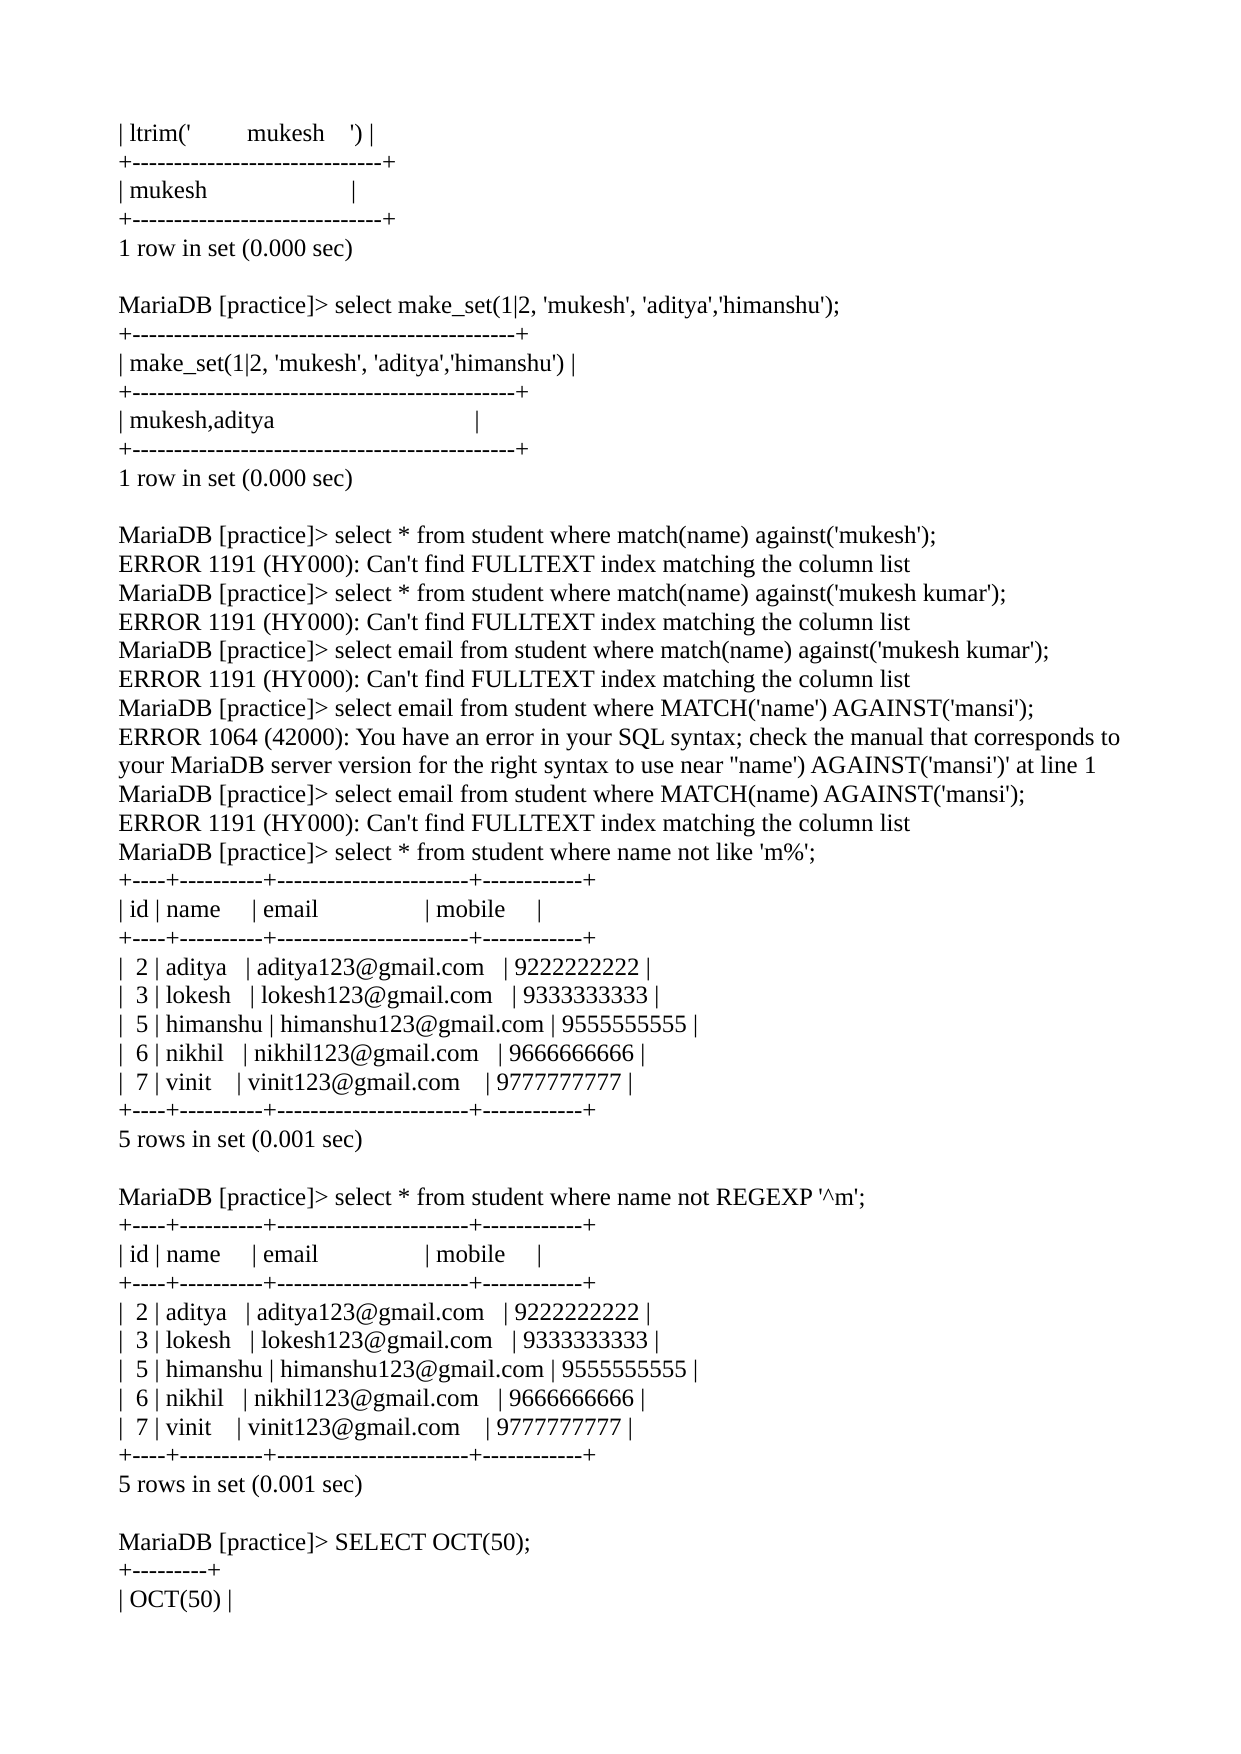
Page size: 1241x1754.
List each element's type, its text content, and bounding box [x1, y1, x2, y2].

text +------------------------------+ [118, 204, 1122, 233]
text | ltrim(' mukesh ') | [118, 118, 1122, 147]
text | 5 | himanshu | himanshu123@gmail.com | 9555555555 | [118, 1354, 1122, 1383]
text +----+----------+-----------------------+------------+ [118, 923, 1122, 952]
text | mukesh,aditya | [118, 406, 1122, 434]
text | mukesh | [118, 176, 1122, 204]
text | id | name | email | mobile | [118, 894, 1122, 923]
text | 2 | aditya | aditya123@gmail.com | 9222222222 | [118, 952, 1122, 981]
text +------------------------------+ [118, 147, 1122, 176]
text +----+----------+-----------------------+------------+ [118, 1211, 1122, 1239]
text MariaDB [practice]> select * from student where match(name) against('mukesh'); [118, 521, 1122, 549]
text ERROR 1191 (HY000): Can't find FULLTEXT index matching the column list [118, 549, 1122, 578]
text | make_set(1|2, 'mukesh', 'aditya','himanshu') | [118, 348, 1122, 377]
text | id | name | email | mobile | [118, 1239, 1122, 1268]
text MariaDB [practice]> select email from student where match(name) against('mukesh kumar'); [118, 636, 1122, 664]
text MariaDB [practice]> select * from student where name not like 'm%'; [118, 837, 1122, 866]
text | 5 | himanshu | himanshu123@gmail.com | 9555555555 | [118, 1009, 1122, 1038]
text MariaDB [practice]> select email from student where MATCH(name) AGAINST('mansi'); [118, 779, 1122, 808]
text | 7 | vinit | vinit123@gmail.com | 9777777777 | [118, 1412, 1122, 1441]
text | 3 | lokesh | lokesh123@gmail.com | 9333333333 | [118, 981, 1122, 1009]
text 1 row in set (0.000 sec) [118, 233, 1122, 262]
text ERROR 1191 (HY000): Can't find FULLTEXT index matching the column list [118, 607, 1122, 636]
text MariaDB [practice]> select * from student where name not REGEXP '^m'; [118, 1182, 1122, 1211]
text | 6 | nikhil | nikhil123@gmail.com | 9666666666 | [118, 1038, 1122, 1067]
text MariaDB [practice]> SELECT OCT(50); [118, 1527, 1122, 1556]
text +----------------------------------------------+ [118, 319, 1122, 348]
text 5 rows in set (0.001 sec) [118, 1469, 1122, 1498]
text +---------+ [118, 1556, 1122, 1584]
text +----------------------------------------------+ [118, 434, 1122, 463]
text +----+----------+-----------------------+------------+ [118, 1096, 1122, 1124]
text ERROR 1191 (HY000): Can't find FULLTEXT index matching the column list [118, 664, 1122, 693]
text ERROR 1191 (HY000): Can't find FULLTEXT index matching the column list [118, 808, 1122, 837]
text +----+----------+-----------------------+------------+ [118, 1268, 1122, 1297]
text | OCT(50) | [118, 1584, 1122, 1613]
text | 2 | aditya | aditya123@gmail.com | 9222222222 | [118, 1297, 1122, 1326]
text +----------------------------------------------+ [118, 377, 1122, 406]
text | 3 | lokesh | lokesh123@gmail.com | 9333333333 | [118, 1326, 1122, 1354]
text +----+----------+-----------------------+------------+ [118, 866, 1122, 894]
text +----+----------+-----------------------+------------+ [118, 1441, 1122, 1469]
text MariaDB [practice]> select make_set(1|2, 'mukesh', 'aditya','himanshu'); [118, 291, 1122, 319]
text ERROR 1064 (42000): You have an error in your SQL syntax; check the manual that corresponds to your MariaDB server version for the right syntax to use near ''name') AGAINST('mansi')' at line 1 [118, 722, 1122, 779]
text 1 row in set (0.000 sec) [118, 463, 1122, 492]
text MariaDB [practice]> select email from student where MATCH('name') AGAINST('mansi'); [118, 693, 1122, 722]
text MariaDB [practice]> select * from student where match(name) against('mukesh kumar'); [118, 578, 1122, 607]
text 5 rows in set (0.001 sec) [118, 1124, 1122, 1153]
text | 6 | nikhil | nikhil123@gmail.com | 9666666666 | [118, 1383, 1122, 1412]
text | 7 | vinit | vinit123@gmail.com | 9777777777 | [118, 1067, 1122, 1096]
